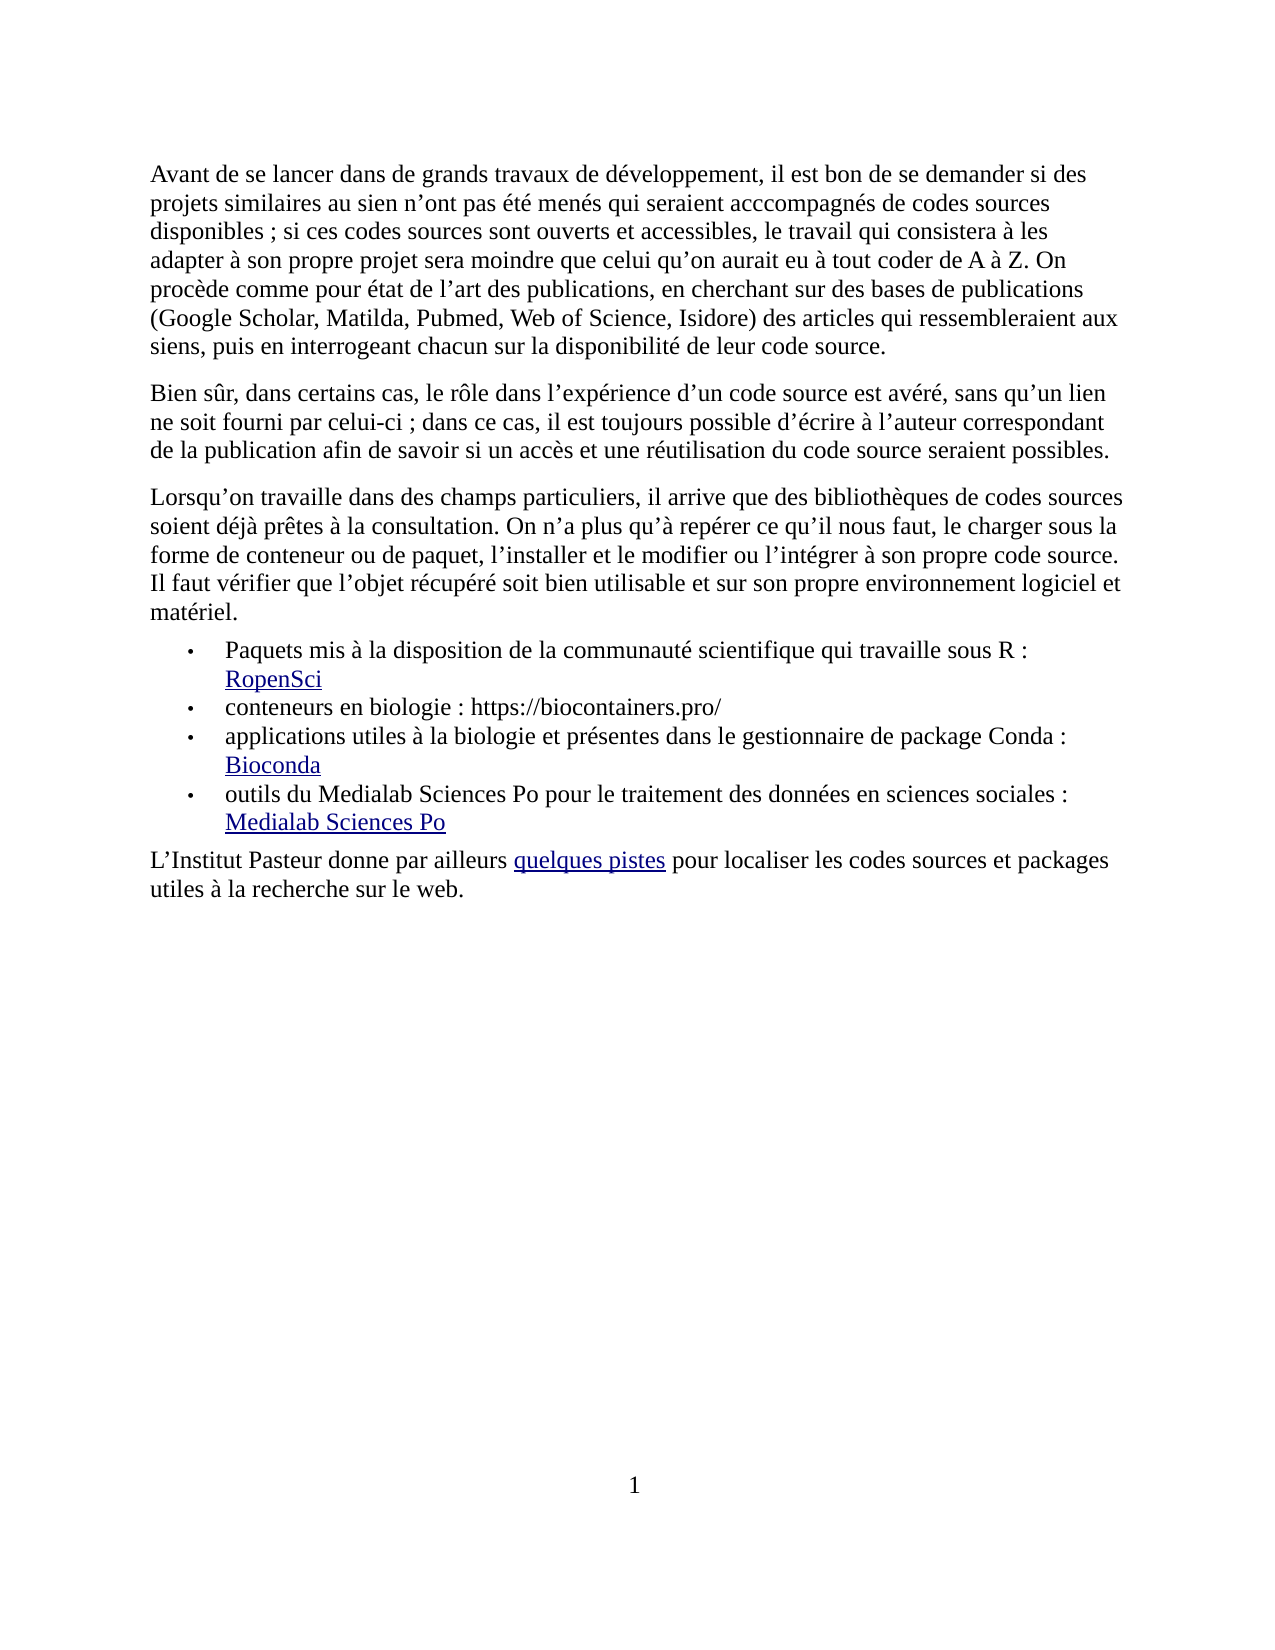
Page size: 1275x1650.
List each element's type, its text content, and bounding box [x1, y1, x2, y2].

list outils du Medialab Sciences Po pour le traitement des données en sciences sociales : Medialab Sciences Po [187, 779, 1125, 836]
text Avant de se lancer dans de grands travaux de développement, il est bon de se demander si des projets similaires au sien n’ont pas été menés qui seraient acccompagnés de codes sources disponibles ; si ces codes sources sont ouverts et accessibles, le travail qui consistera à les adapter à son propre projet sera moindre que celui qu’on aurait eu à tout coder de A à Z. On procède comme pour état de l’art des publications, en cherchant sur des bases de publications (Google Scholar, Matilda, Pubmed, Web of Science, Isidore) des articles qui ressembleraient aux siens, puis en interrogeant chacun sur la disponibilité de leur code source. [150, 159, 1125, 360]
text Lorsqu’on travaille dans des champs particuliers, il arrive que des bibliothèques de codes sources soient déjà prêtes à la consultation. On n’a plus qu’à repérer ce qu’il nous faut, le charger sous la forme de conteneur ou de paquet, l’installer et le modifier ou l’intégrer à son propre code source. Il faut vérifier que l’objet récupéré soit bien utilisable et sur son propre environnement logiciel et matériel. [150, 482, 1125, 626]
text Bien sûr, dans certains cas, le rôle dans l’expérience d’un code source est avéré, sans qu’un lien ne soit fourni par celui-ci ; dans ce cas, il est toujours possible d’écrire à l’auteur correspondant de la publication afin de savoir si un accès et une réutilisation du code source seraient possibles. [150, 378, 1125, 464]
text L’Institut Pasteur donne par ailleurs quelques pistes pour localiser les codes sources et packages utiles à la recherche sur le web. [150, 845, 1125, 903]
list applications utiles à la biologie et présentes dans le gestionnaire de package Conda : Bioconda [187, 721, 1125, 779]
list conteneurs en biologie : https://biocontainers.pro/ [187, 692, 1125, 721]
list Paquets mis à la disposition de la communauté scientifique qui travaille sous R : RopenSci [187, 635, 1125, 692]
